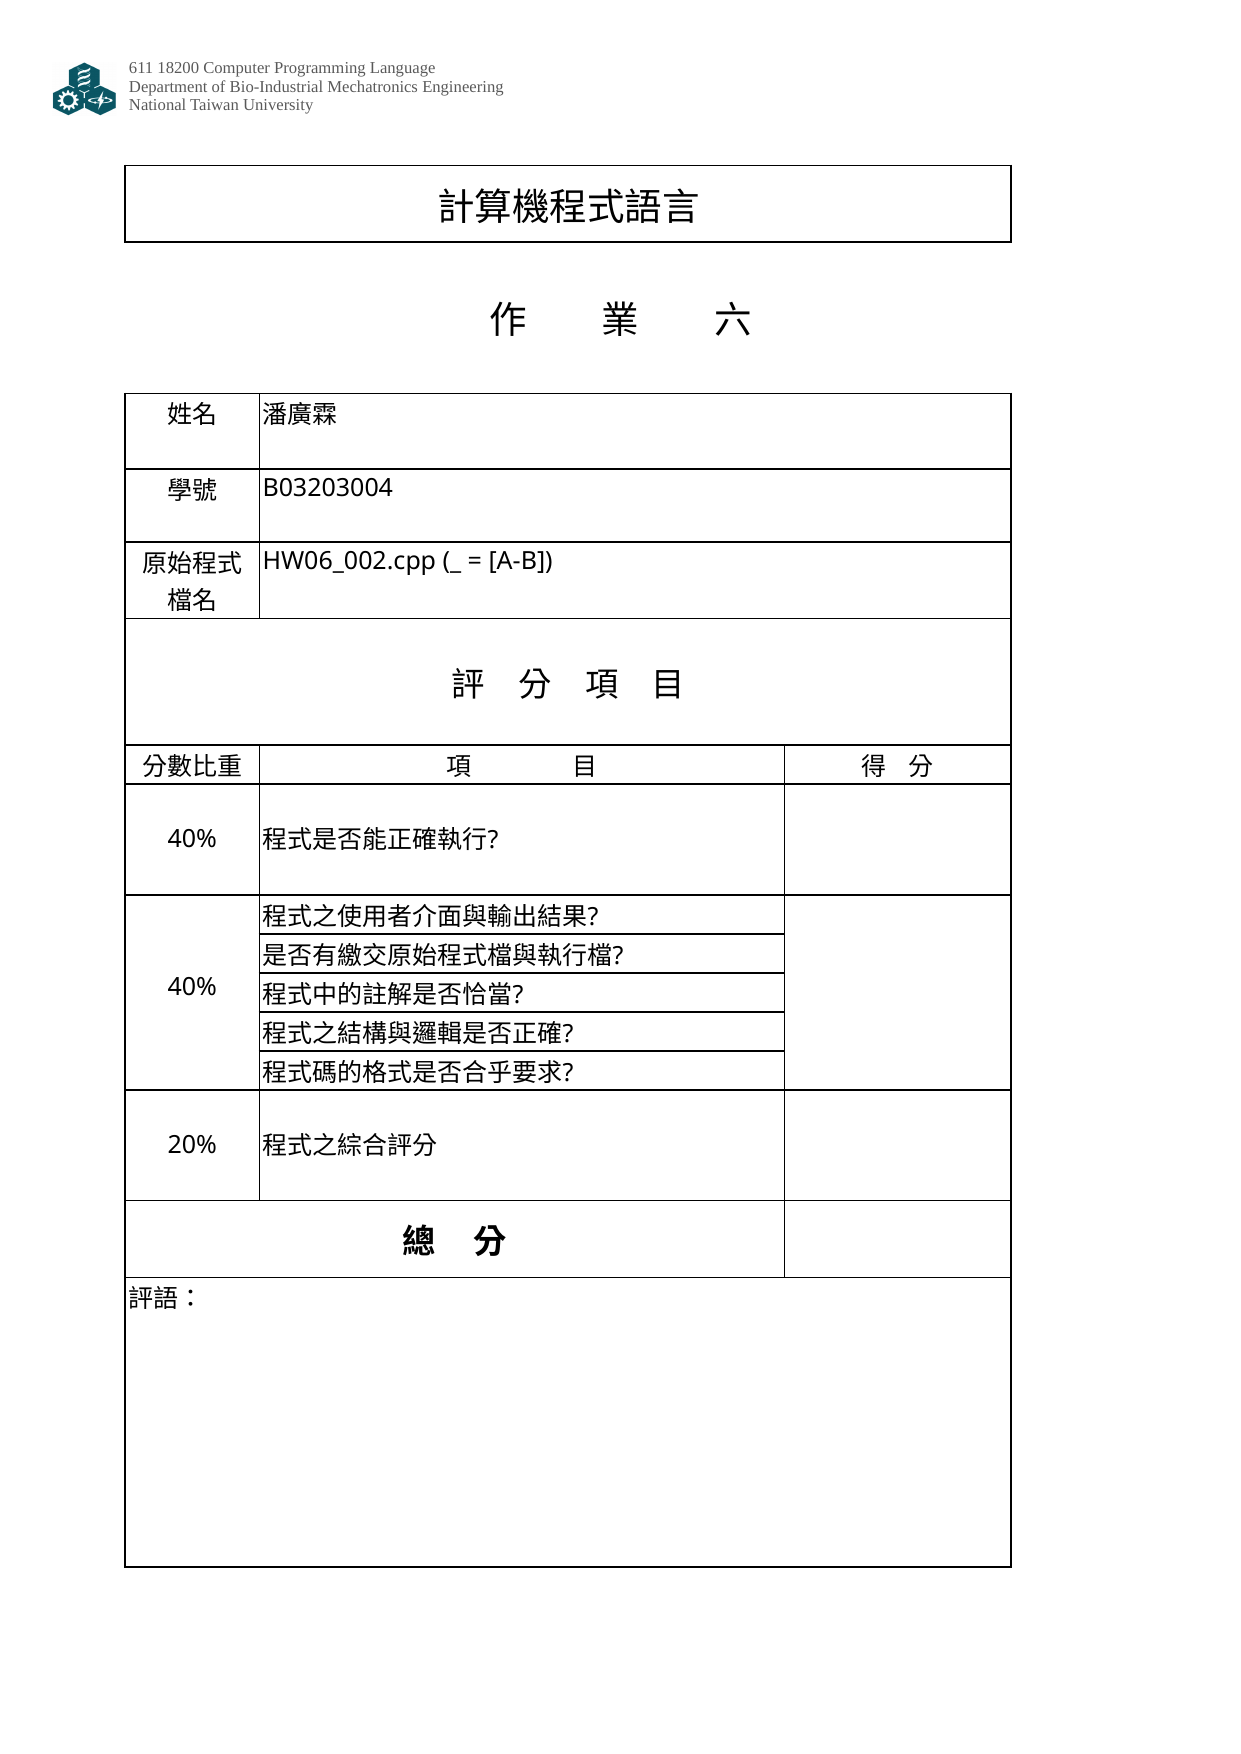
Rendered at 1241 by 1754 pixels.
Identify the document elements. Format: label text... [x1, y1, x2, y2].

table_header 計算機程式語言 [126, 166, 1010, 241]
table_cell 40% [126, 785, 259, 894]
table_cell 程式碼的格式是否合乎要求? [260, 1052, 784, 1089]
table_cell [785, 1201, 1010, 1276]
table_cell 項 目 [260, 746, 784, 783]
table_cell [785, 785, 1010, 894]
table_cell 程式中的註解是否恰當? [260, 974, 784, 1011]
table_cell 分數比重 [126, 746, 259, 783]
table_cell HW06_002.cpp (_ = [A-B]) [260, 543, 1010, 618]
table_cell 程式之結構與邏輯是否正確? [260, 1013, 784, 1050]
table_cell 總 分 [126, 1201, 784, 1276]
table_cell [785, 896, 1010, 1089]
table_cell 程式之使用者介面與輸出結果? [260, 896, 784, 933]
table_cell 程式是否能正確執行? [260, 785, 784, 894]
text 作 業 六 [129, 280, 1111, 355]
table_cell 20% [126, 1091, 259, 1200]
table_cell 40% [126, 896, 259, 1089]
table_cell 學號 [126, 470, 259, 541]
table_header 姓名 [126, 394, 259, 468]
table_cell 評 分 項 目 [126, 619, 1010, 744]
table_cell 評語： [126, 1278, 1010, 1566]
table_cell B03203004 [260, 470, 1010, 541]
table_cell 程式之綜合評分 [260, 1091, 784, 1200]
table_header 潘廣霖 [260, 394, 1010, 468]
table_cell 得 分 [785, 746, 1010, 783]
table_cell 是否有繳交原始程式檔與執行檔? [260, 935, 784, 972]
table_cell 原始程式 檔名 [126, 543, 259, 618]
table_cell [785, 1091, 1010, 1200]
